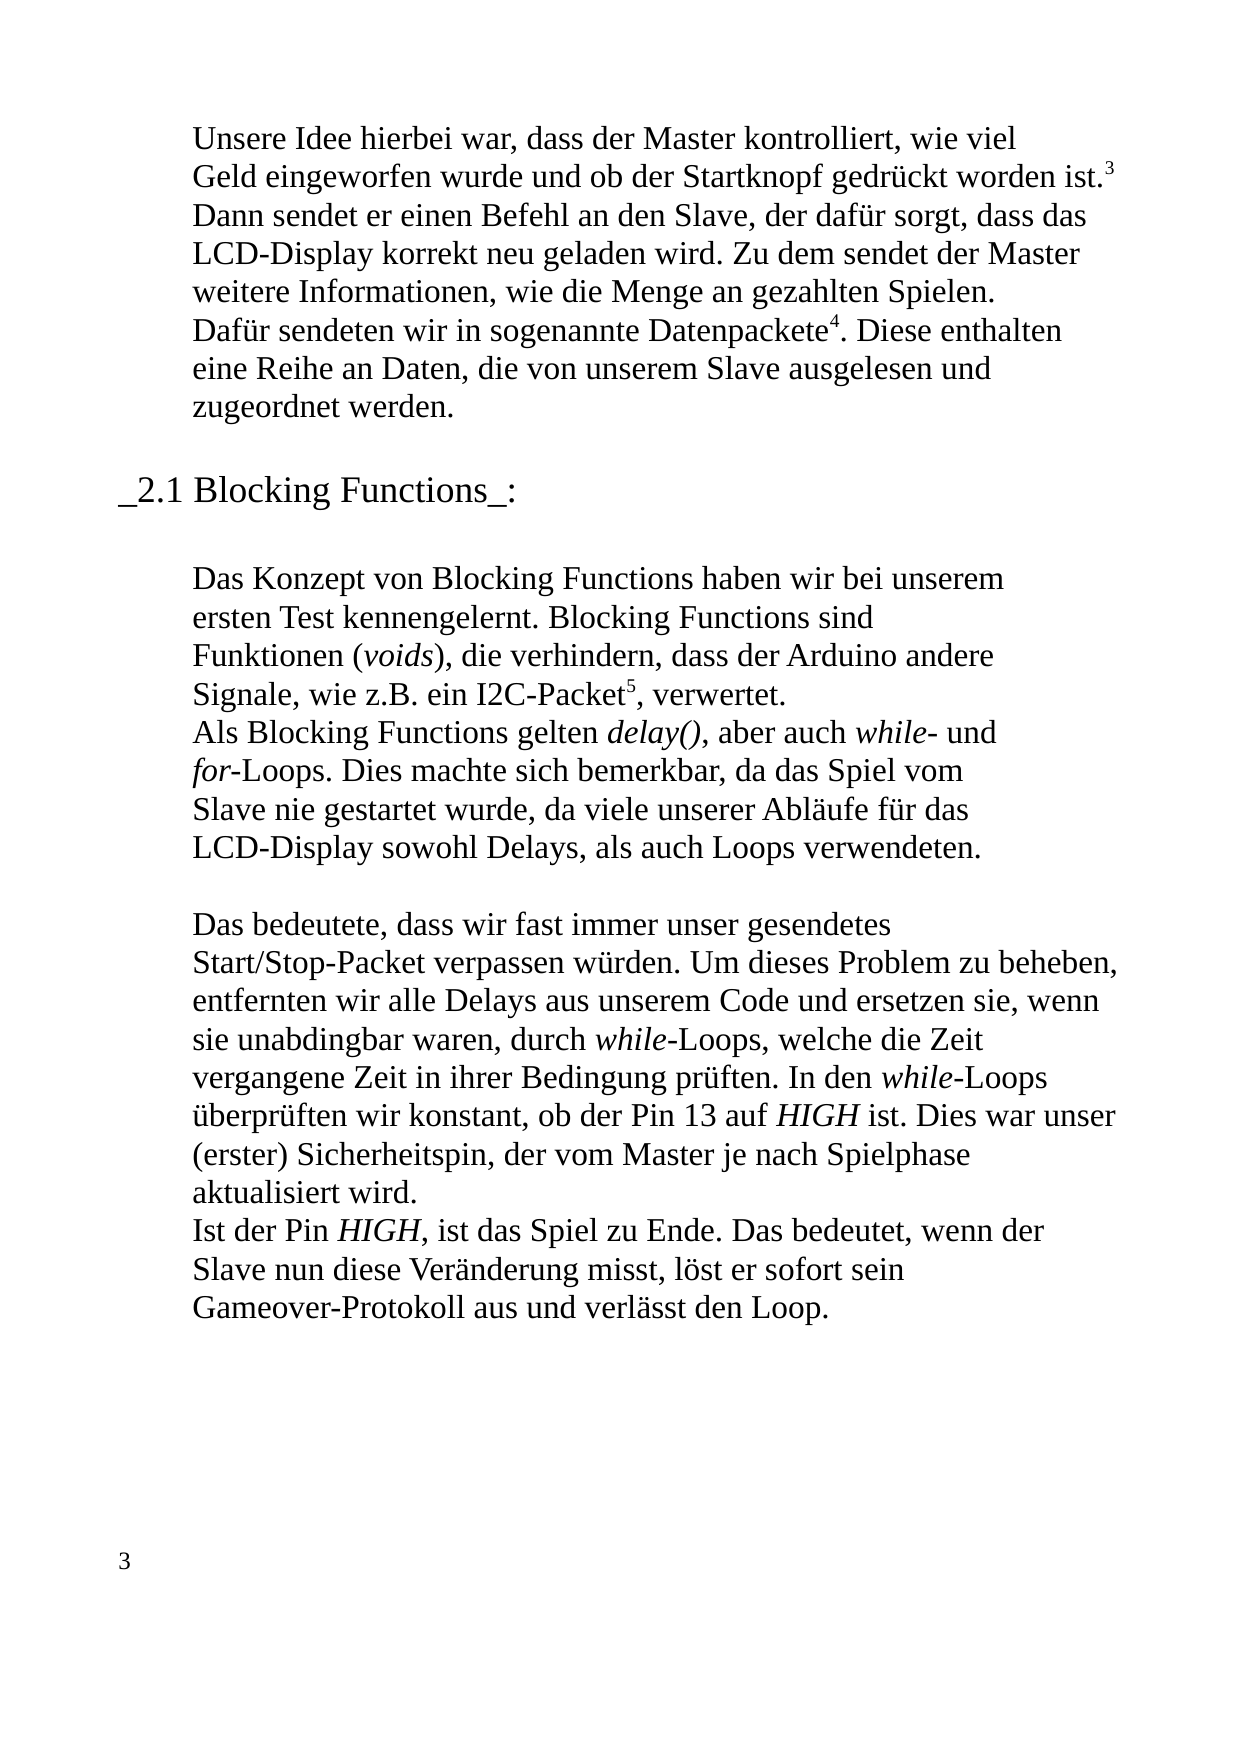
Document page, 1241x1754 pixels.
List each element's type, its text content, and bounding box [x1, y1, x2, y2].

text Unsere Idee hierbei war, dass der Master kontrolliert, wie viel [118, 118, 1122, 156]
text Als Blocking Functions gelten delay(), aber auch while- und for-Loops. Dies machte sich bemerkbar, da das Spiel vom [118, 712, 1122, 789]
text Gameover-Protokoll aus und verlässt den Loop. [118, 1287, 1122, 1326]
text ersten Test kennengelernt. Blocking Functions sind [118, 597, 1122, 636]
text _2.1 Blocking Functions_: [118, 468, 1122, 511]
text Das bedeutete, dass wir fast immer unser gesendetes [118, 904, 1122, 942]
text 3 [118, 1546, 1122, 1575]
text Ist der Pin HIGH, ist das Spiel zu Ende. Das bedeutet, wenn der Slave nun diese Veränderung misst, löst er sofort sein [118, 1211, 1122, 1287]
text weitere Informationen, wie die Menge an gezahlten Spielen. [118, 271, 1122, 310]
text Dann sendet er einen Befehl an den Slave, der dafür sorgt, dass das [118, 195, 1122, 233]
text Start/Stop-Packet verpassen würden. Um dieses Problem zu beheben, entfernten wir alle Delays aus unserem Code und ersetzen sie, wenn sie unabdingbar waren, durch while-Loops, welche die Zeit vergangene Zeit in ihrer Bedingung prüften. In den while-Loops überprüften wir konstant, ob der Pin 13 auf HIGH ist. Dies war unser (erster) Sicherheitspin, der vom Master je nach Spielphase aktualisiert wird. [118, 942, 1122, 1211]
text Signale, wie z.B. ein I2C-Packet5, verwertet. [118, 674, 1122, 712]
text Das Konzept von Blocking Functions haben wir bei unserem [118, 554, 1122, 597]
text Slave nie gestartet wurde, da viele unserer Abläufe für das [118, 789, 1122, 827]
text LCD-Display korrekt neu geladen wird. Zu dem sendet der Master [118, 233, 1122, 271]
text Geld eingeworfen wurde und ob der Startknopf gedrückt worden ist.3 [118, 156, 1122, 195]
text Dafür sendeten wir in sogenannte Datenpackete4. Diese enthalten eine Reihe an Daten, die von unserem Slave ausgelesen und zugeordnet werden. [118, 310, 1122, 425]
text LCD-Display sowohl Delays, als auch Loops verwendeten. [118, 827, 1122, 866]
text Funktionen (voids), die verhindern, dass der Arduino andere [118, 636, 1122, 674]
